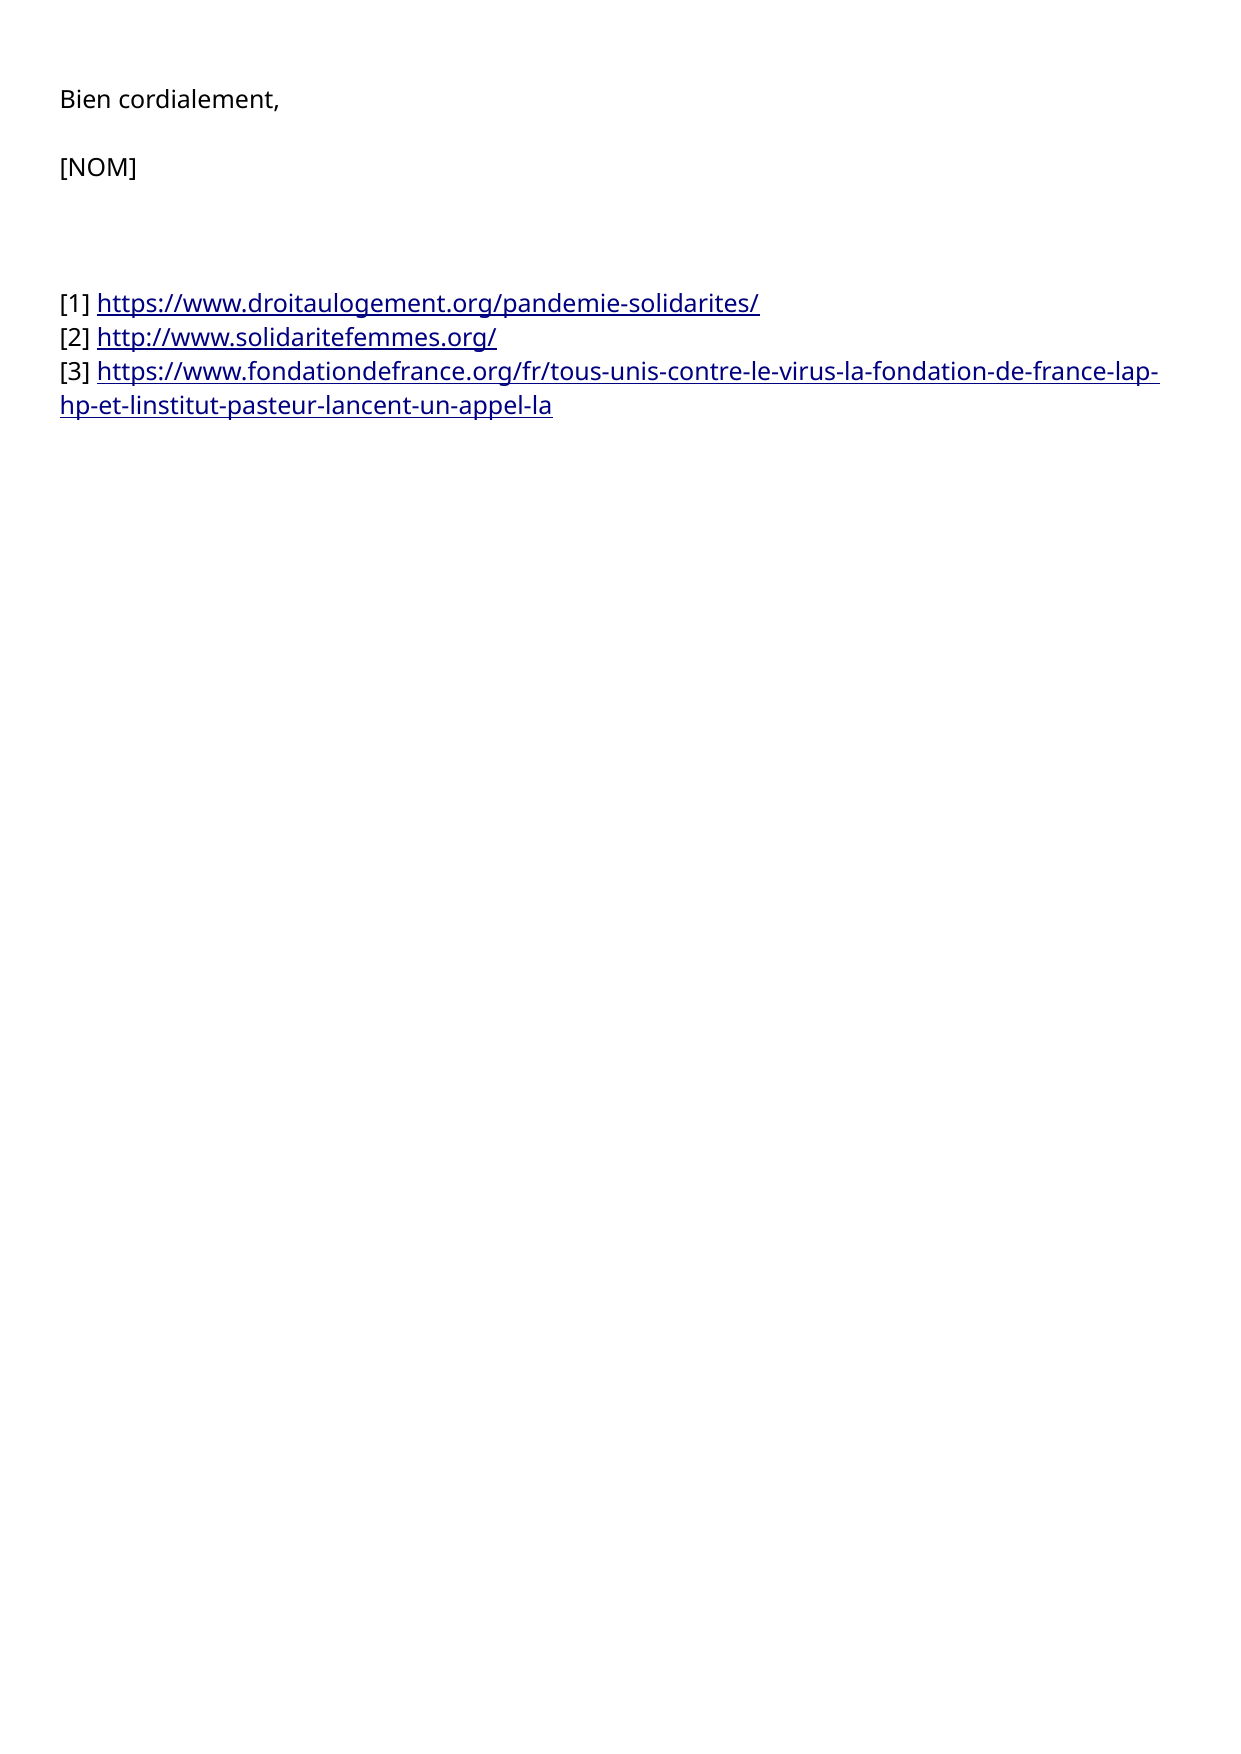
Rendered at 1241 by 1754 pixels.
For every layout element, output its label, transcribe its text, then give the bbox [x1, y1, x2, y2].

text Bien cordialement, [59, 81, 1181, 115]
text [2] http://www.solidaritefemmes.org/ [59, 320, 1181, 354]
text [3] https://www.fondationdefrance.org/fr/tous-unis-contre-le-virus-la-fondation-de-france-lap-hp-et-linstitut-pasteur-lancent-un-appel-la [59, 354, 1181, 422]
text [1] https://www.droitaulogement.org/pandemie-solidarites/ [59, 286, 1181, 320]
text [NOM] [59, 149, 1181, 183]
